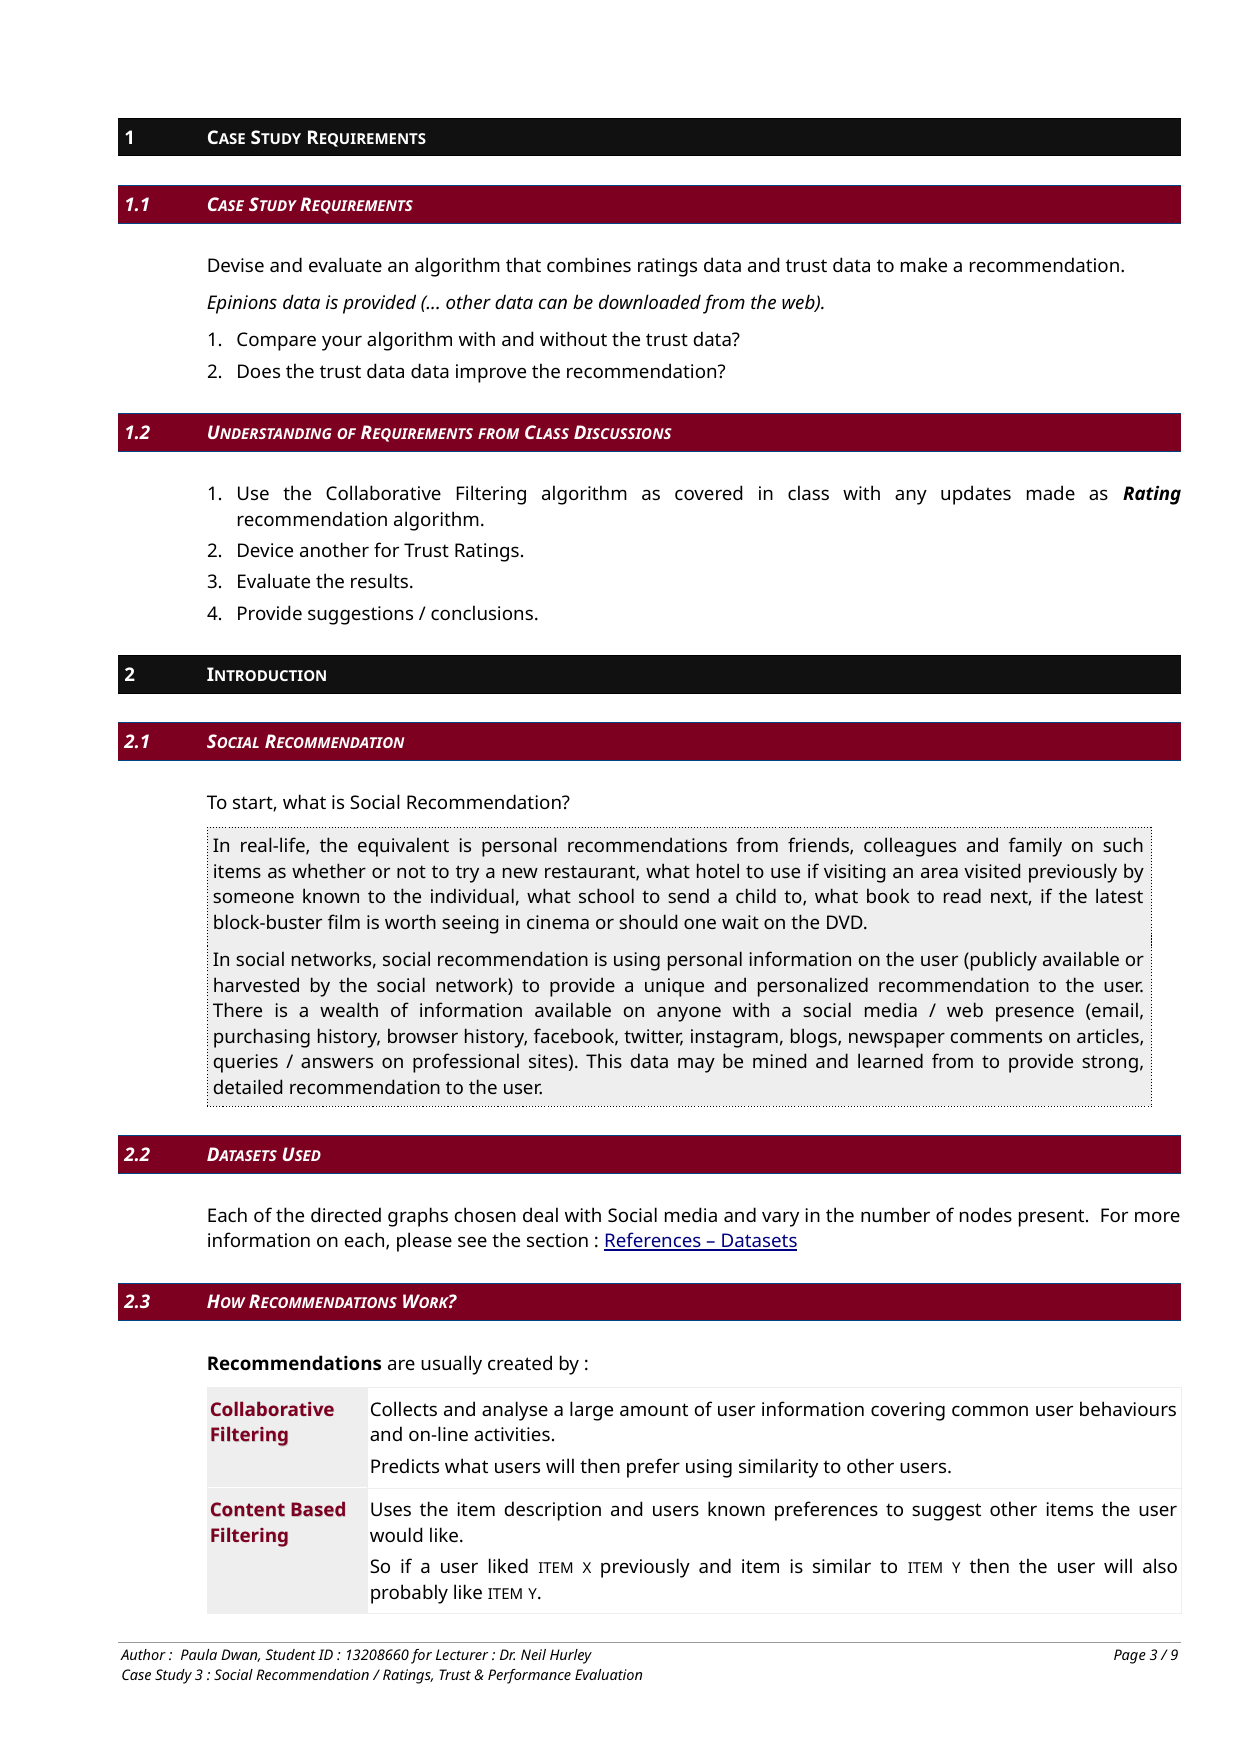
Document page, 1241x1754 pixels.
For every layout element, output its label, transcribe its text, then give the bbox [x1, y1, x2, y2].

table_cell Content Based Filtering [208, 1489, 367, 1613]
subtitle Social Recommendation [118, 723, 1181, 760]
text Each of the directed graphs chosen deal with Social media and vary in the number of nodes present. For more information on each, please see the section : References – Datasets [207, 1202, 1181, 1253]
subtitle Case Study Requirements [118, 119, 1181, 155]
text Epinions data is provided (... other data can be downloaded from the web). [207, 289, 1181, 315]
table_header Collaborative Filtering [208, 1388, 367, 1487]
list Evaluate the results. [207, 569, 1181, 594]
list Provide suggestions / conclusions. [207, 600, 1181, 626]
table_cell Uses the item description and users known preferences to suggest other items the user would like. So if a user liked item x previously and item is similar to item y then the user will also probably like item y. [368, 1489, 1181, 1613]
table_header Collects and analyse a large amount of user information covering common user behaviours and on-line activities. Predicts what users will then prefer using similarity to other users. [368, 1388, 1181, 1487]
list Use the Collaborative Filtering algorithm as covered in class with any updates made as Rating recommendation algorithm. [207, 480, 1181, 531]
text To start, what is Social Recommendation? [207, 789, 1181, 815]
subtitle Introduction [118, 656, 1181, 693]
subtitle Case Study Requirements [118, 186, 1181, 223]
subtitle Understanding of Requirements from Class Discussions [118, 414, 1181, 451]
subtitle Datasets Used [118, 1136, 1181, 1173]
text In real-life, the equivalent is personal recommendations from friends, colleagues and family on such items as whether or not to try a new restaurant, what hotel to use if visiting an area visited previously by someone known to the individual, what school to send a child to, what book to read next, if the latest block-buster film is worth seeing in cinema or should one wait on the DVD. [207, 827, 1152, 935]
list Does the trust data data improve the recommendation? [207, 358, 1181, 384]
list Compare your algorithm with and without the trust data? [207, 327, 1181, 352]
text In social networks, social recommendation is using personal information on the user (publicly available or harvested by the social network) to provide a unique and personalized recommendation to the user. There is a wealth of information available on anyone with a social media / web presence (email, purchasing history, browser history, facebook, twitter, instagram, blogs, newspaper comments on articles, queries / answers on professional sites). This data may be mined and learned from to provide strong, detailed recommendation to the user. [207, 941, 1152, 1106]
text Recommendations are usually created by : [207, 1350, 1181, 1375]
text Devise and evaluate an algorithm that combines ratings data and trust data to make a recommendation. [207, 252, 1181, 278]
list Device another for Trust Ratings. [207, 537, 1181, 563]
subtitle How Recommendations Work? [118, 1284, 1181, 1320]
